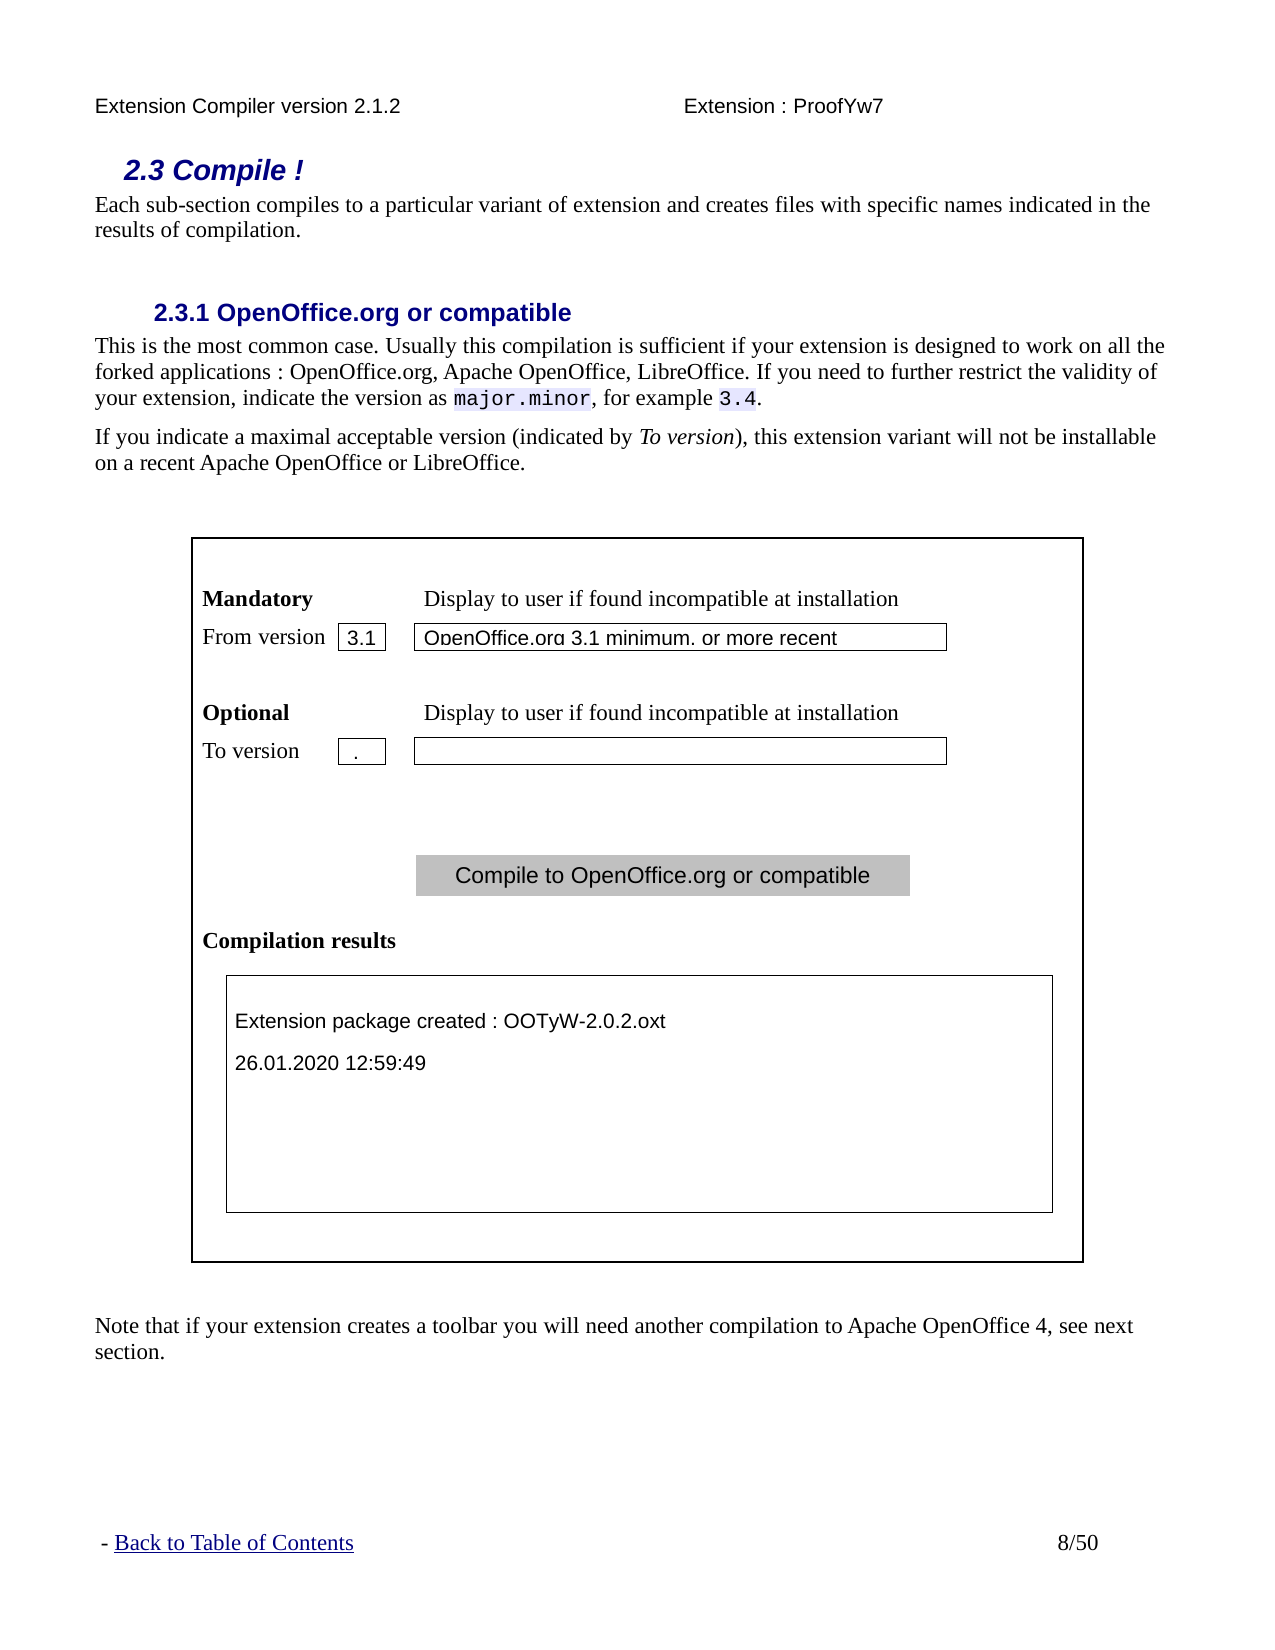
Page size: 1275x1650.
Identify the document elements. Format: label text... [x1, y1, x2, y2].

text From version [202, 624, 338, 650]
text Note that if your extension creates a toolbar you will need another compilation to Apache OpenOffice 4, see next section. [94, 1313, 1181, 1364]
subtitle Compile ! [124, 153, 1181, 186]
text [947, 624, 1073, 650]
subtitle OpenOffice.org or compatible [153, 299, 1181, 327]
text This is the most common case. Usually this compilation is sufficient if your extension is designed to work on all the forked applications : OpenOffice.org, Apache OpenOffice, LibreOffice. If you need to further restrict the validity of your extension, indicate the version as major.minor, for example 3.4. [94, 333, 1181, 411]
text To version [202, 738, 338, 764]
text Compilation results [202, 928, 1073, 954]
text [386, 624, 414, 650]
text Each sub-section compiles to a particular variant of extension and creates files with specific names indicated in the results of compilation. [94, 192, 1181, 243]
text Optional Display to user if found incompatible at installation [202, 700, 1073, 726]
text Mandatory Display to user if found incompatible at installation [202, 586, 1073, 612]
text [947, 738, 1073, 764]
text If you indicate a maximal acceptable version (indicated by To version), this extension variant will not be installable on a recent Apache OpenOffice or LibreOffice. [94, 424, 1181, 475]
text [386, 738, 414, 764]
